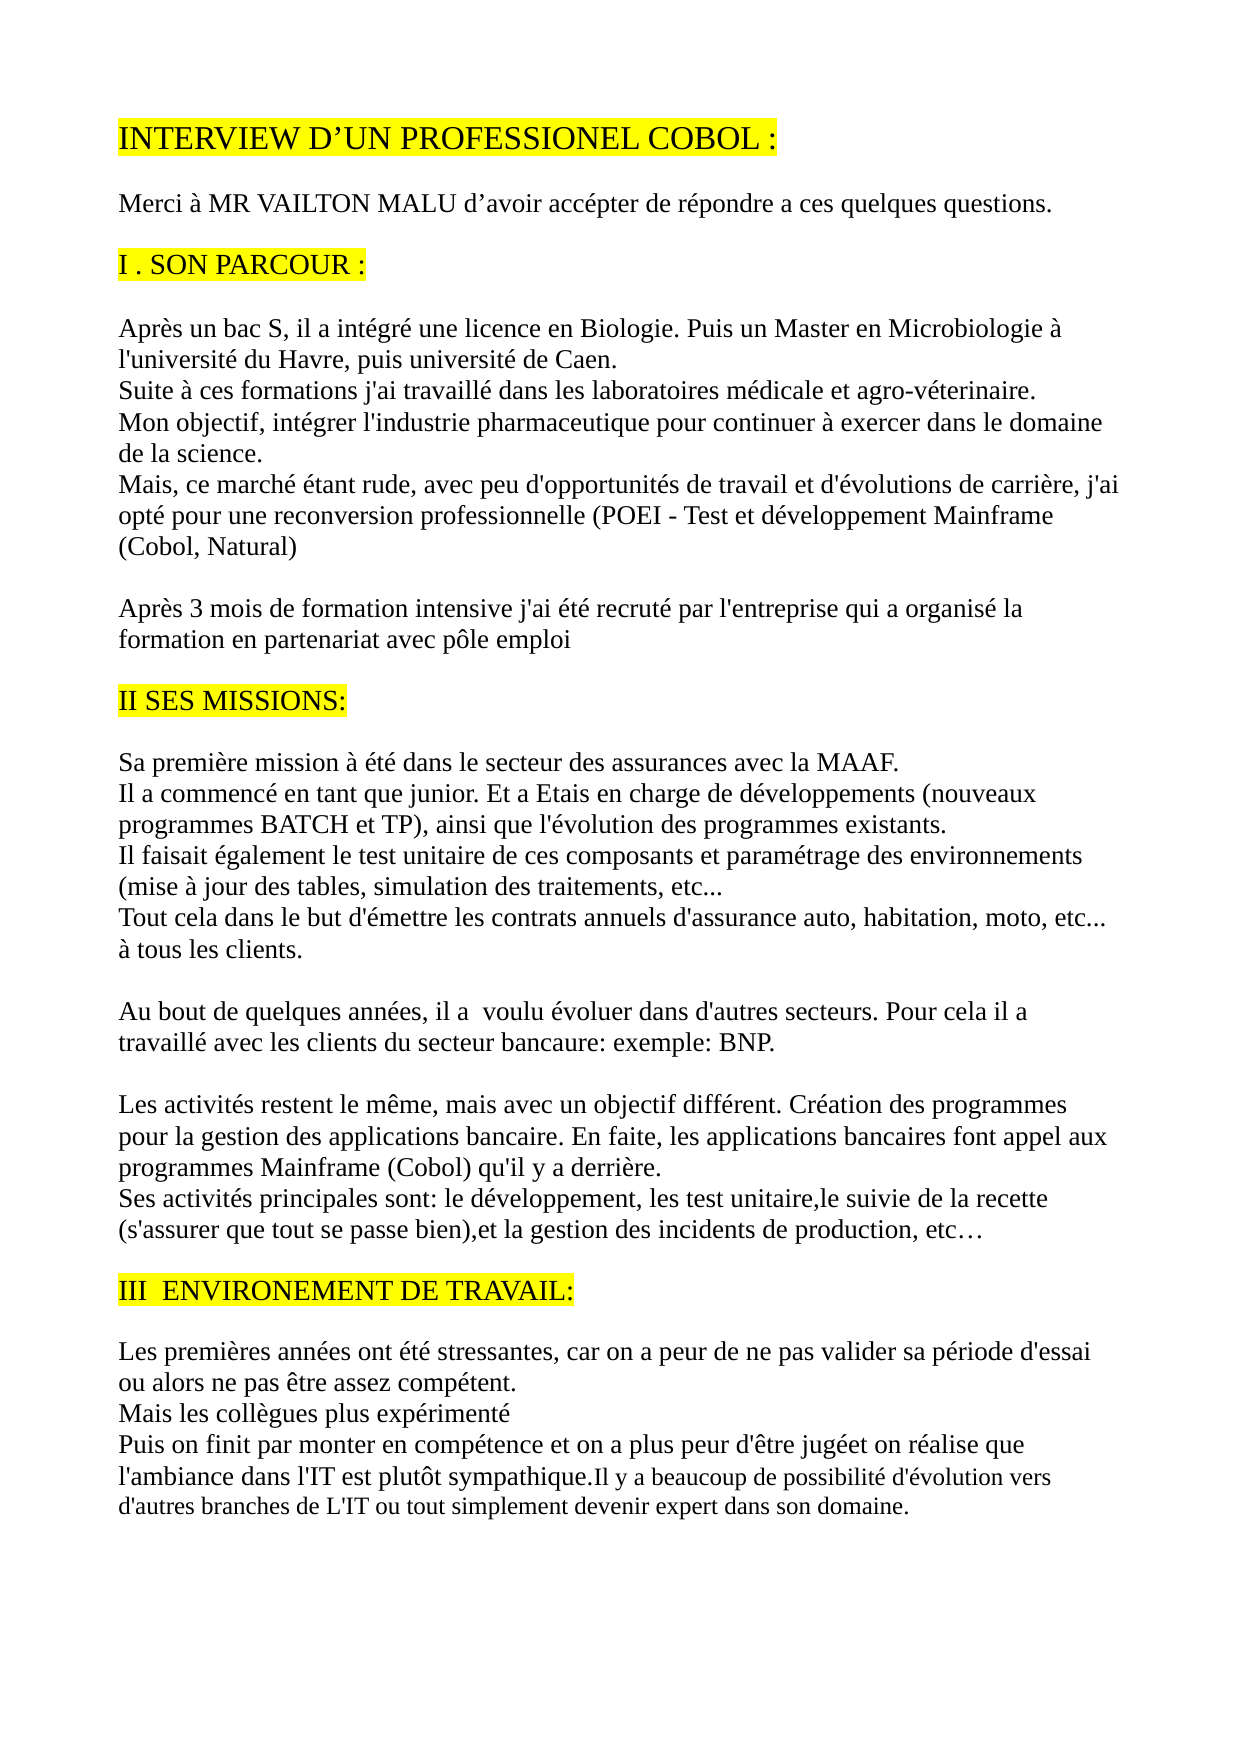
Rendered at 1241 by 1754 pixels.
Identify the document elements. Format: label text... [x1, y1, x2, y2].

text II SES MISSIONS: [118, 683, 1122, 717]
text Merci à MR VAILTON MALU d’avoir accépter de répondre a ces quelques questions. [118, 188, 1122, 219]
text Les premières années ont été stressantes, car on a peur de ne pas valider sa période d'essai ou alors ne pas être assez compétent. [118, 1335, 1122, 1397]
text Après un bac S, il a intégré une licence en Biologie. Puis un Master en Microbiologie à l'université du Havre, puis université de Caen. Suite à ces formations j'ai travaillé dans les laboratoires médicale et agro-véterinaire. Mon objectif, intégrer l'industrie pharmaceutique pour continuer à exercer dans le domaine de la science. Mais, ce marché étant rude, avec peu d'opportunités de travail et d'évolutions de carrière, j'ai opté pour une reconversion professionnelle (POEI - Test et développement Mainframe (Cobol, Natural) [118, 312, 1122, 561]
text Sa première mission à été dans le secteur des assurances avec la MAAF. Il a commencé en tant que junior. Et a Etais en charge de développements (nouveaux programmes BATCH et TP), ainsi que l'évolution des programmes existants. Il faisait également le test unitaire de ces composants et paramétrage des environnements (mise à jour des tables, simulation des traitements, etc... Tout cela dans le but d'émettre les contrats annuels d'assurance auto, habitation, moto, etc... à tous les clients. Au bout de quelques années, il a voulu évoluer dans d'autres secteurs. Pour cela il a travaillé avec les clients du secteur bancaure: exemple: BNP. Les activités restent le même, mais avec un objectif différent. Création des programmes pour la gestion des applications bancaire. En faite, les applications bancaires font appel aux programmes Mainframe (Cobol) qu'il y a derrière. Ses activités principales sont: le développement, les test unitaire,le suivie de la recette (s'assurer que tout se passe bien),et la gestion des incidents de production, etc… [118, 717, 1122, 1244]
text I . SON PARCOUR : [118, 247, 1122, 281]
text Après 3 mois de formation intensive j'ai été recruté par l'entreprise qui a organisé la formation en partenariat avec pôle emploi [118, 592, 1122, 655]
text III ENVIRONEMENT DE TRAVAIL: [118, 1273, 1122, 1306]
text Mais les collègues plus expérimenté Puis on finit par monter en compétence et on a plus peur d'être jugéet on réalise que l'ambiance dans l'IT est plutôt sympathique.Il y a beaucoup de possibilité d'évolution vers d'autres branches de L'IT ou tout simplement devenir expert dans son domaine. [118, 1397, 1122, 1520]
text INTERVIEW D’UN PROFESSIONEL COBOL : [118, 118, 1122, 156]
